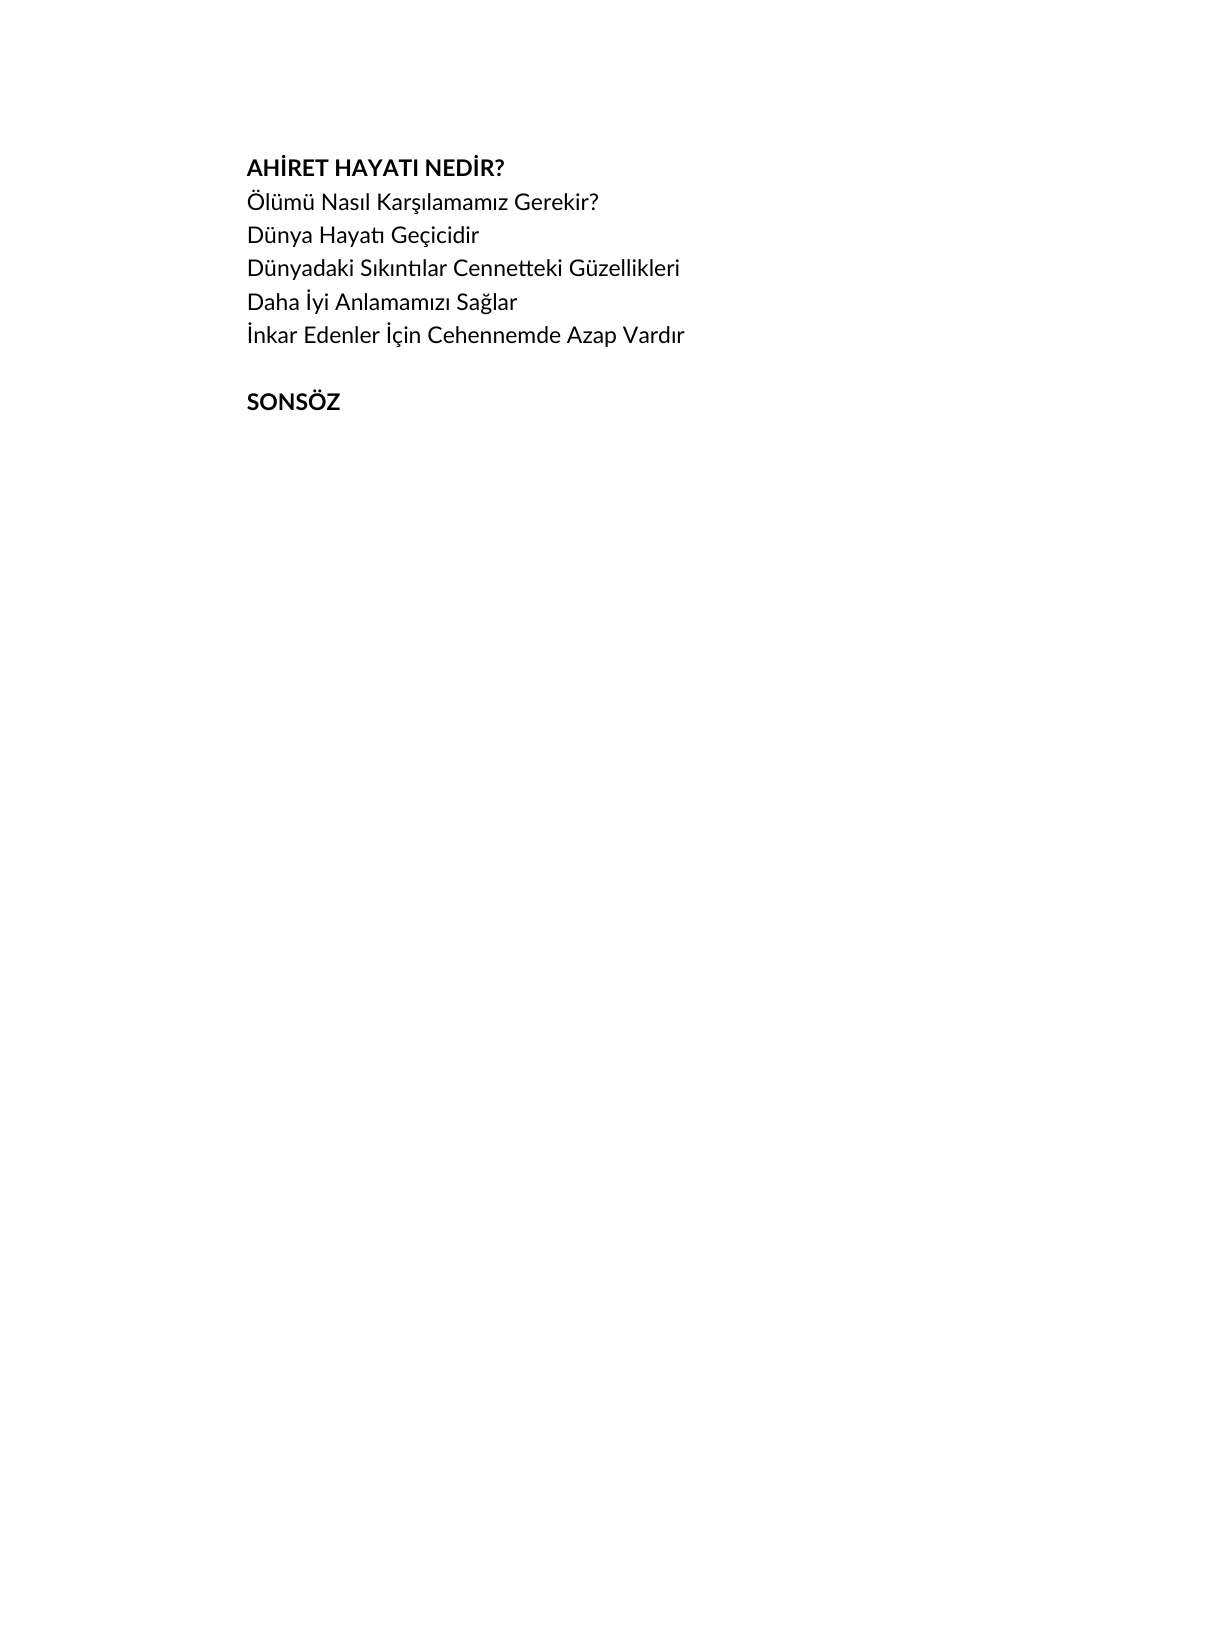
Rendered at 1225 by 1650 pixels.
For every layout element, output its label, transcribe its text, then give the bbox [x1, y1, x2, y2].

text SONSÖZ [187, 383, 1020, 417]
text Dünyadaki Sıkıntılar Cennetteki Güzellikleri [187, 250, 1020, 283]
text İnkar Edenler İçin Cehennemde Azap Vardır [187, 317, 1020, 350]
text Daha İyi Anlamamızı Sağlar [187, 283, 1020, 317]
text Dünya Hayatı Geçicidir [187, 217, 1020, 250]
text Ölümü Nasıl Karşılamamız Gerekir? [187, 183, 1020, 217]
text AHİRET HAYATI NEDİR? [187, 150, 1020, 183]
